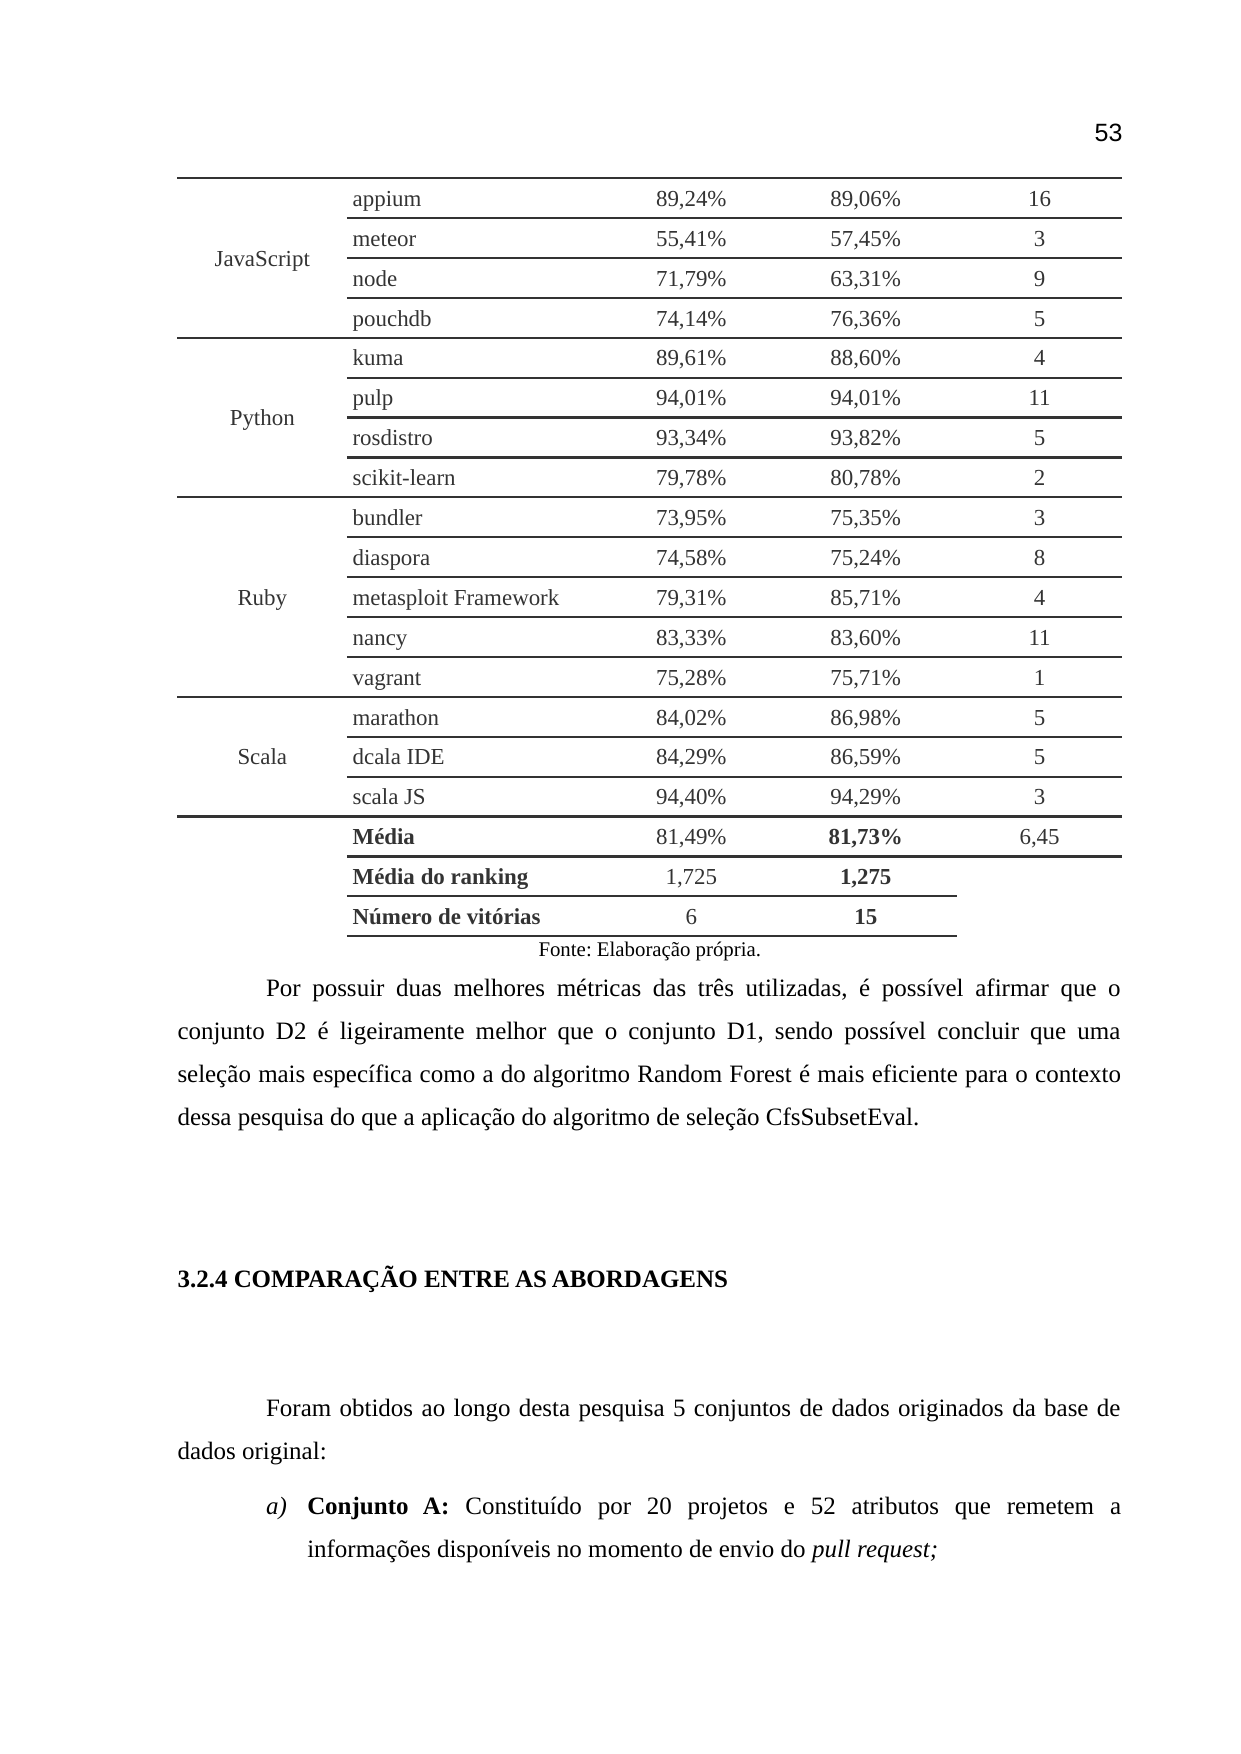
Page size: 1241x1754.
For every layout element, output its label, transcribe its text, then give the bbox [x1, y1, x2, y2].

table_cell 93,82% [774, 419, 957, 456]
table_cell 3 [957, 778, 1122, 815]
table_cell 83,33% [608, 618, 774, 656]
table_cell 94,01% [608, 379, 774, 416]
table_cell Scala [177, 698, 347, 815]
table_cell Ruby [177, 498, 347, 696]
table_cell metasploit Framework [347, 578, 608, 616]
table_cell 6 [608, 897, 774, 935]
table_cell 79,31% [608, 578, 774, 616]
table_cell 6,45 [957, 818, 1122, 855]
table_cell 1,275 [774, 858, 957, 895]
table_cell 79,78% [608, 459, 774, 496]
table_cell rosdistro [347, 419, 608, 456]
table_cell JavaScript [177, 179, 347, 337]
table_cell dcala IDE [347, 738, 608, 776]
table_cell 88,60% [774, 339, 957, 377]
table_cell 94,01% [774, 379, 957, 416]
table_cell 89,06% [774, 179, 957, 217]
table_cell 85,71% [774, 578, 957, 616]
table_cell 89,61% [608, 339, 774, 377]
table_cell bundler [347, 498, 608, 536]
table_cell 3 [957, 219, 1122, 257]
table_cell node [347, 259, 608, 297]
table_cell 83,60% [774, 618, 957, 656]
table_cell 55,41% [608, 219, 774, 257]
table_cell Média do ranking [347, 858, 608, 895]
table_cell marathon [347, 698, 608, 736]
table_cell 94,29% [774, 778, 957, 815]
table_cell 74,14% [608, 299, 774, 337]
table_cell 93,34% [608, 419, 774, 456]
table_cell 89,24% [608, 179, 774, 217]
table_cell appium [347, 179, 608, 217]
table_cell 2 [957, 459, 1122, 496]
table_cell [957, 858, 1122, 895]
text Por possuir duas melhores métricas das três utilizadas, é possível afirmar que o conjunto D2 é ligeiramente melhor que o conjunto D1, sendo possível concluir que uma seleção mais específica como a do algoritmo Random Forest é mais eficiente para o contexto dessa pesquisa do que a aplicação do algoritmo de seleção CfsSubsetEval. [177, 973, 1122, 1131]
table_cell 5 [957, 698, 1122, 736]
table_cell 11 [957, 618, 1122, 656]
table_cell scikit-learn [347, 459, 608, 496]
table_cell 5 [957, 299, 1122, 337]
table_cell 9 [957, 259, 1122, 297]
table_cell 4 [957, 339, 1122, 377]
text 3.2.4 Comparação entre as abordagens [177, 1264, 1122, 1292]
table_cell 1 [957, 658, 1122, 696]
table_cell 75,71% [774, 658, 957, 696]
table_cell 81,73% [774, 818, 957, 855]
text Foram obtidos ao longo desta pesquisa 5 conjuntos de dados originados da base de dados original: [177, 1393, 1122, 1464]
table_cell 1,725 [608, 858, 774, 895]
table_cell 11 [957, 379, 1122, 416]
table_cell diaspora [347, 538, 608, 576]
table_cell nancy [347, 618, 608, 656]
table_cell pouchdb [347, 299, 608, 337]
table_cell vagrant [347, 658, 608, 696]
table_cell 81,49% [608, 818, 774, 855]
table_cell 76,36% [774, 299, 957, 337]
table_cell kuma [347, 339, 608, 377]
table_cell 4 [957, 578, 1122, 616]
table_cell 75,28% [608, 658, 774, 696]
table_cell 57,45% [774, 219, 957, 257]
table_cell 84,02% [608, 698, 774, 736]
table_cell 74,58% [608, 538, 774, 576]
table_cell [177, 895, 347, 935]
table_cell 71,79% [608, 259, 774, 297]
table_cell pulp [347, 379, 608, 416]
table_cell meteor [347, 219, 608, 257]
list Conjunto A: Constituído por 20 projetos e 52 atributos que remetem a informações disponíveis no momento de envio do pull request; [266, 1491, 1122, 1563]
table_cell 86,59% [774, 738, 957, 776]
table_cell 16 [957, 179, 1122, 217]
table_cell [957, 895, 1122, 935]
text Fonte: Elaboração própria. [177, 937, 1122, 961]
table_cell 75,35% [774, 498, 957, 536]
table_cell 75,24% [774, 538, 957, 576]
table_cell 15 [774, 897, 957, 935]
table_cell Número de vitórias [347, 897, 608, 935]
table_cell 80,78% [774, 459, 957, 496]
table_cell 86,98% [774, 698, 957, 736]
table_cell 3 [957, 498, 1122, 536]
table_cell 5 [957, 419, 1122, 456]
table_cell 5 [957, 738, 1122, 776]
table_cell [177, 818, 347, 855]
table_cell 84,29% [608, 738, 774, 776]
table_cell scala JS [347, 778, 608, 815]
table_cell [177, 855, 347, 895]
table_cell 63,31% [774, 259, 957, 297]
table_cell 73,95% [608, 498, 774, 536]
table_cell 8 [957, 538, 1122, 576]
table_cell Python [177, 339, 347, 496]
table_cell Média [347, 818, 608, 855]
table_cell 94,40% [608, 778, 774, 815]
